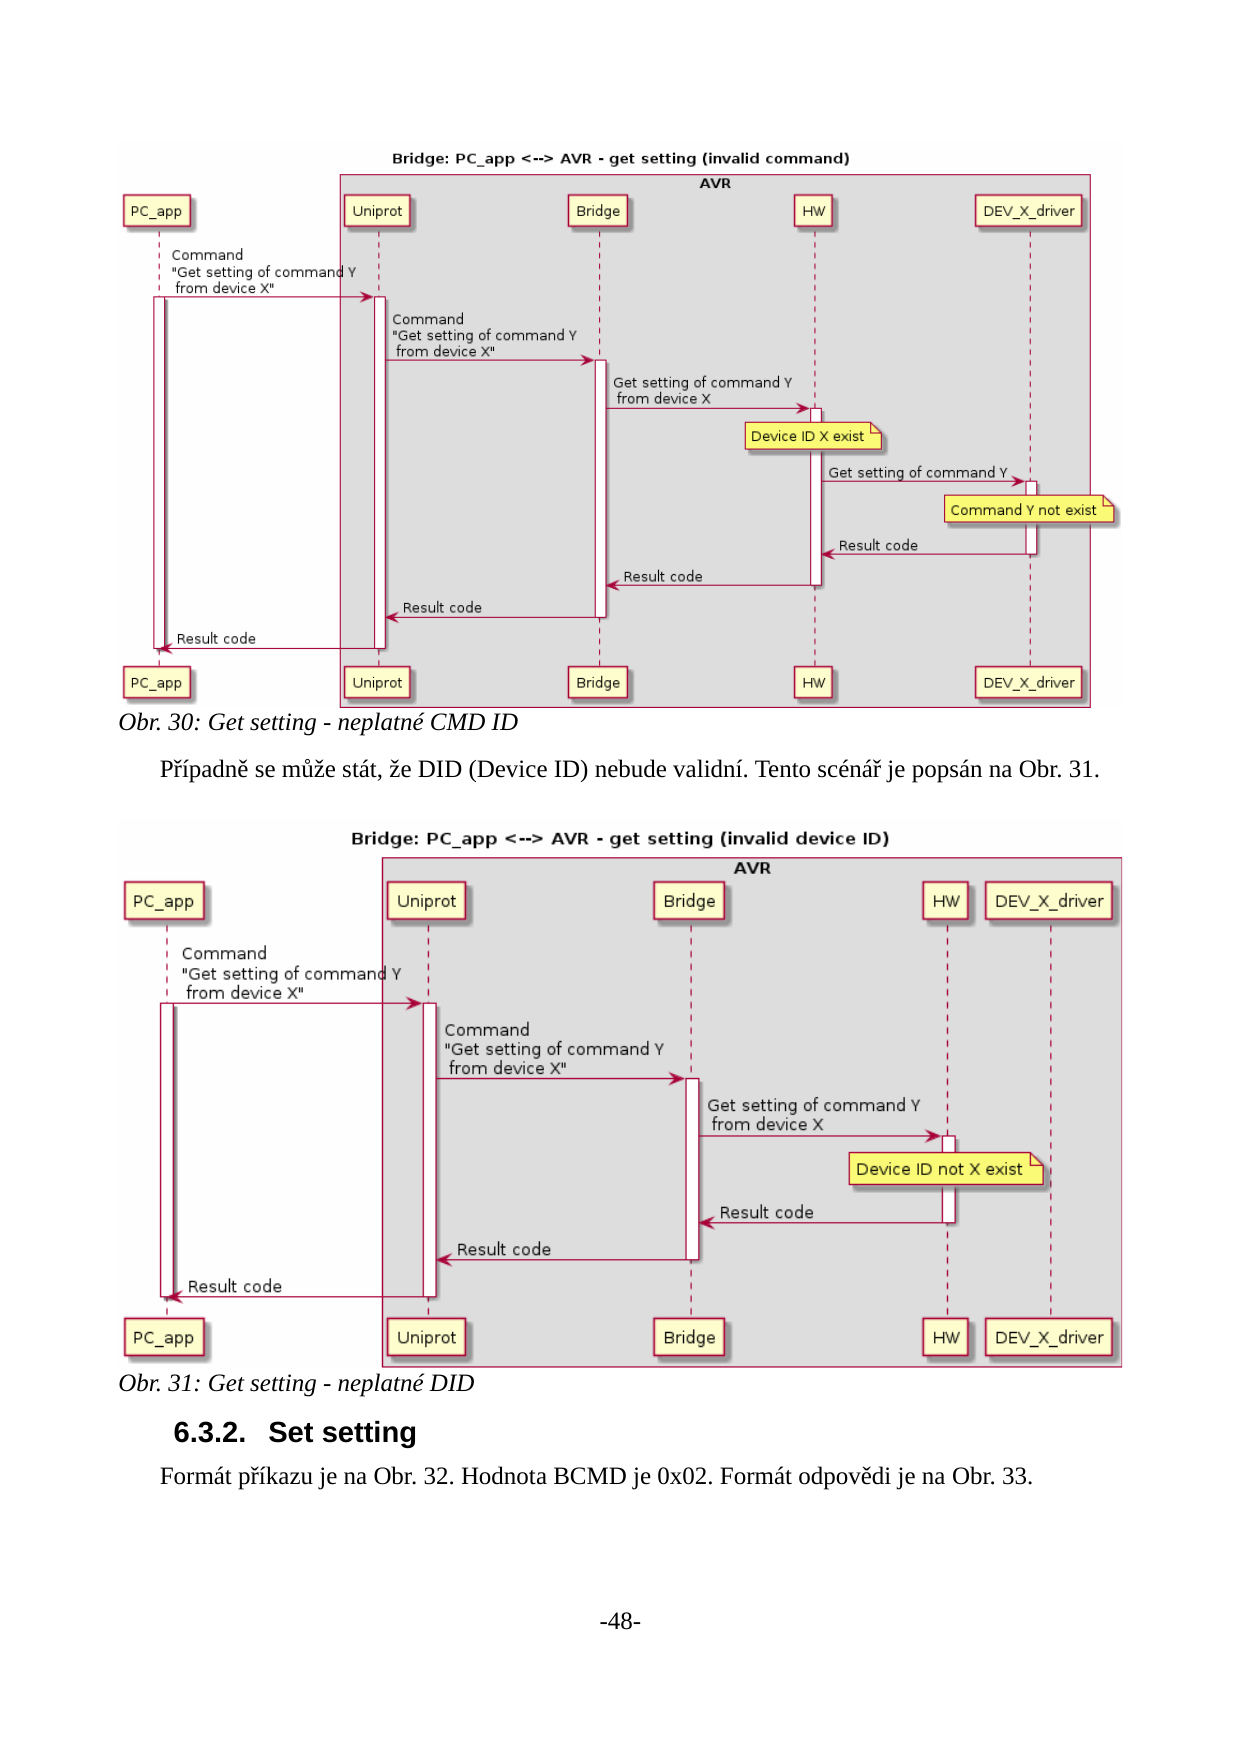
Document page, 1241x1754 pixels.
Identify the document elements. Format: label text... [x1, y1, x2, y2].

subtitle Set setting [163, 1397, 1122, 1448]
picture [118, 819, 1123, 1369]
text Formát příkazu je na Obr. 32. Hodnota BCMD je 0x02. Formát odpovědi je na Obr. 33. [118, 1461, 1122, 1490]
picture [118, 142, 1123, 708]
text [118, 118, 1122, 142]
text Obr. 30: Get setting - neplatné CMD ID [118, 708, 1122, 736]
text Případně se může stát, že DID (Device ID) nebude validní. Tento scénář je popsán na Obr. 31. [118, 736, 1122, 783]
text Obr. 31: Get setting - neplatné DID [118, 1369, 1122, 1397]
subtitle [118, 807, 1122, 819]
